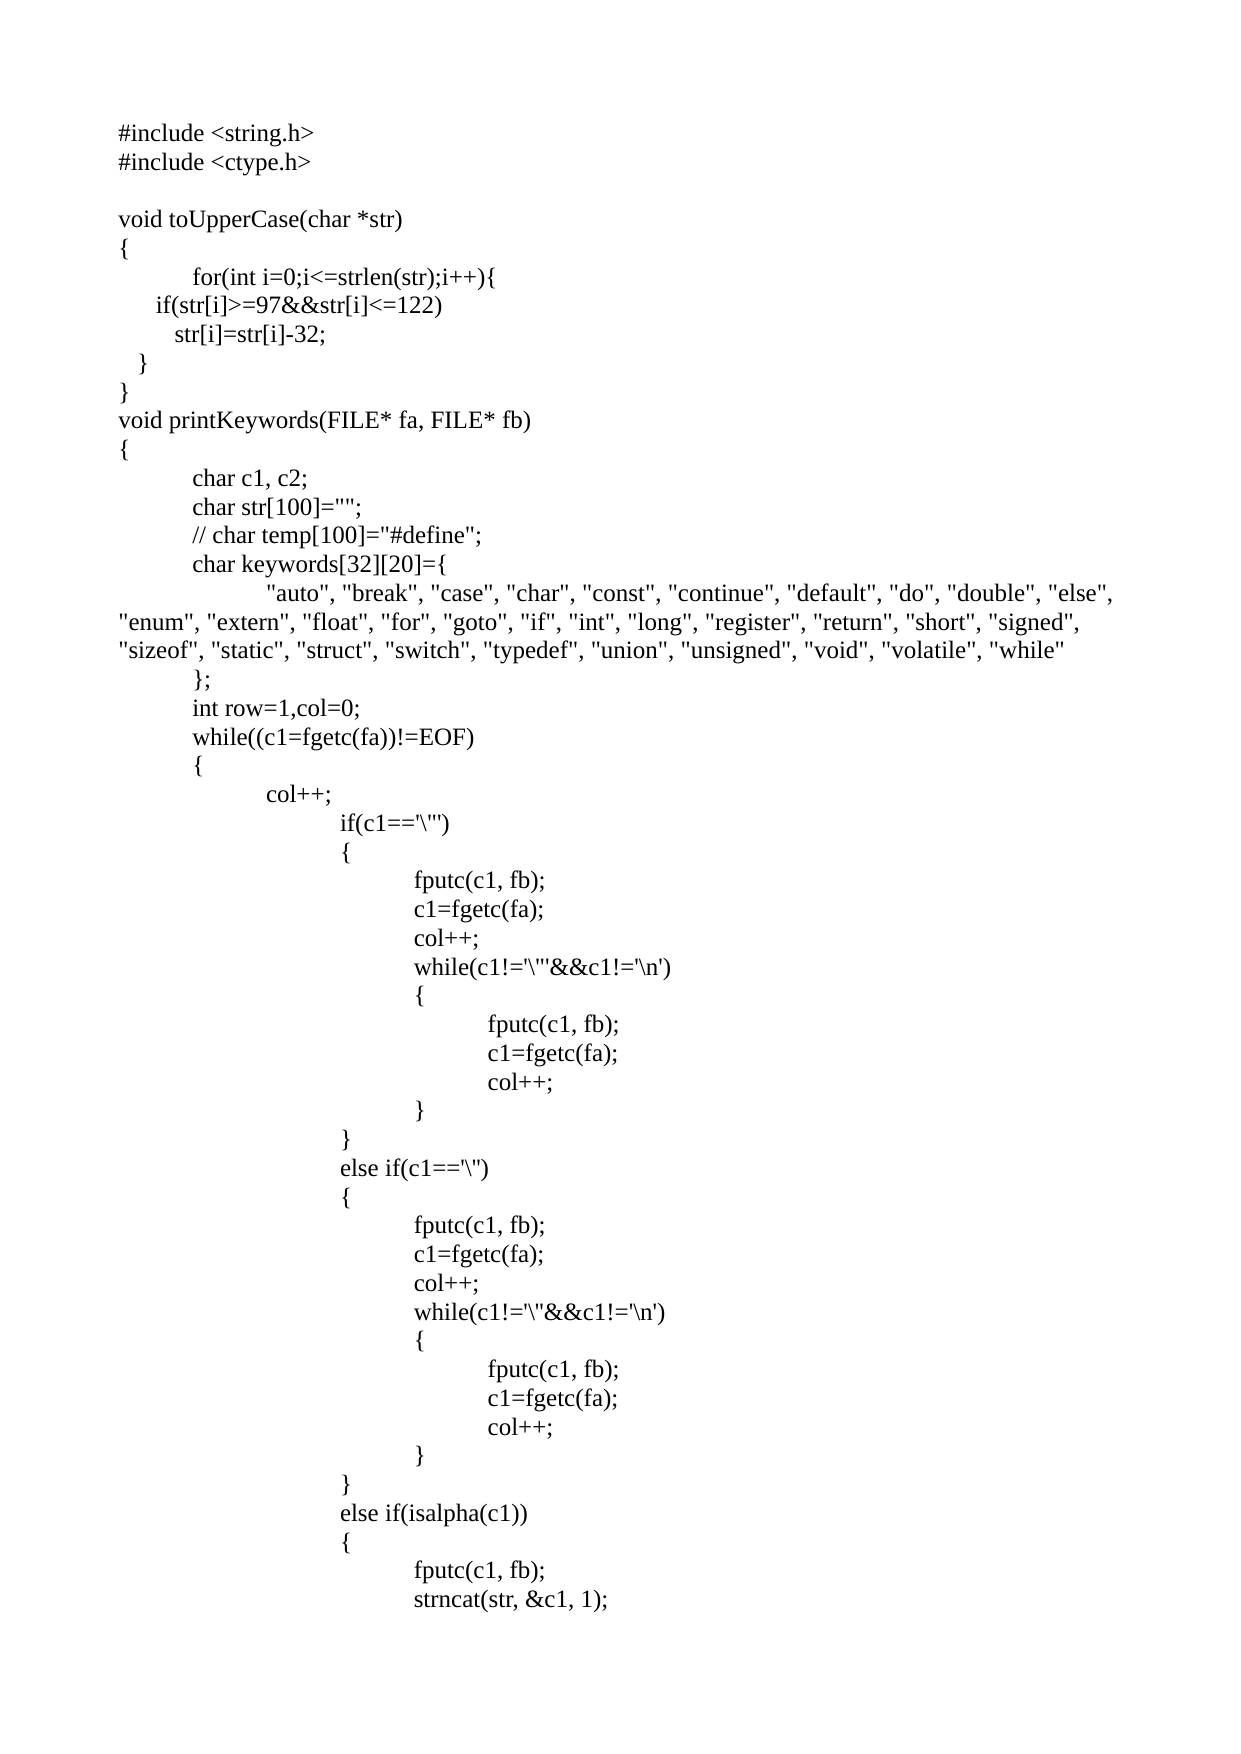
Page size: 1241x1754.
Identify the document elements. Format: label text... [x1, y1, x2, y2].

text for(int i=0;i<=strlen(str);i++){ [118, 262, 1122, 291]
text #include <string.h> [118, 118, 1122, 147]
text { [118, 981, 1122, 1009]
text while(c1!='\''&&c1!='\n') [118, 1297, 1122, 1326]
text void printKeywords(FILE* fa, FILE* fb) [118, 406, 1122, 434]
text else if(isalpha(c1)) [118, 1498, 1122, 1527]
text fputc(c1, fb); [118, 1354, 1122, 1383]
text } [118, 1441, 1122, 1469]
text { [118, 751, 1122, 779]
text char keywords[32][20]={ [118, 549, 1122, 578]
text }; [118, 664, 1122, 693]
text col++; [118, 923, 1122, 952]
text fputc(c1, fb); [118, 1556, 1122, 1584]
text "auto", "break", "case", "char", "const", "continue", "default", "do", "double", "else", "enum", "extern", "float", "for", "goto", "if", "int", "long", "register", "return", "short", "signed", "sizeof", "static", "struct", "switch", "typedef", "union", "unsigned", "void", "volatile", "while" [118, 578, 1122, 664]
text } [118, 1096, 1122, 1124]
text fputc(c1, fb); [118, 1009, 1122, 1038]
text { [118, 837, 1122, 866]
text col++; [118, 1412, 1122, 1441]
text char str[100]=""; [118, 492, 1122, 521]
text col++; [118, 779, 1122, 808]
text c1=fgetc(fa); [118, 1239, 1122, 1268]
text if(str[i]>=97&&str[i]<=122) [118, 291, 1122, 319]
text { [118, 233, 1122, 262]
text col++; [118, 1268, 1122, 1297]
text char c1, c2; [118, 463, 1122, 492]
text c1=fgetc(fa); [118, 1038, 1122, 1067]
text col++; [118, 1067, 1122, 1096]
text if(c1=='\"') [118, 808, 1122, 837]
text while(c1!='\"'&&c1!='\n') [118, 952, 1122, 981]
text { [118, 1182, 1122, 1211]
text { [118, 434, 1122, 463]
text str[i]=str[i]-32; [118, 319, 1122, 348]
text { [118, 1326, 1122, 1354]
text int row=1,col=0; [118, 693, 1122, 722]
text c1=fgetc(fa); [118, 1383, 1122, 1412]
text strncat(str, &c1, 1); [118, 1584, 1122, 1613]
text else if(c1=='\'') [118, 1153, 1122, 1182]
text #include <ctype.h> [118, 147, 1122, 176]
text } [118, 1469, 1122, 1498]
text // char temp[100]="#define"; [118, 521, 1122, 549]
text fputc(c1, fb); [118, 866, 1122, 894]
text fputc(c1, fb); [118, 1211, 1122, 1239]
text } [118, 377, 1122, 406]
text } [118, 348, 1122, 377]
text c1=fgetc(fa); [118, 894, 1122, 923]
text { [118, 1527, 1122, 1556]
text } [118, 1124, 1122, 1153]
text void toUpperCase(char *str) [118, 204, 1122, 233]
text while((c1=fgetc(fa))!=EOF) [118, 722, 1122, 751]
